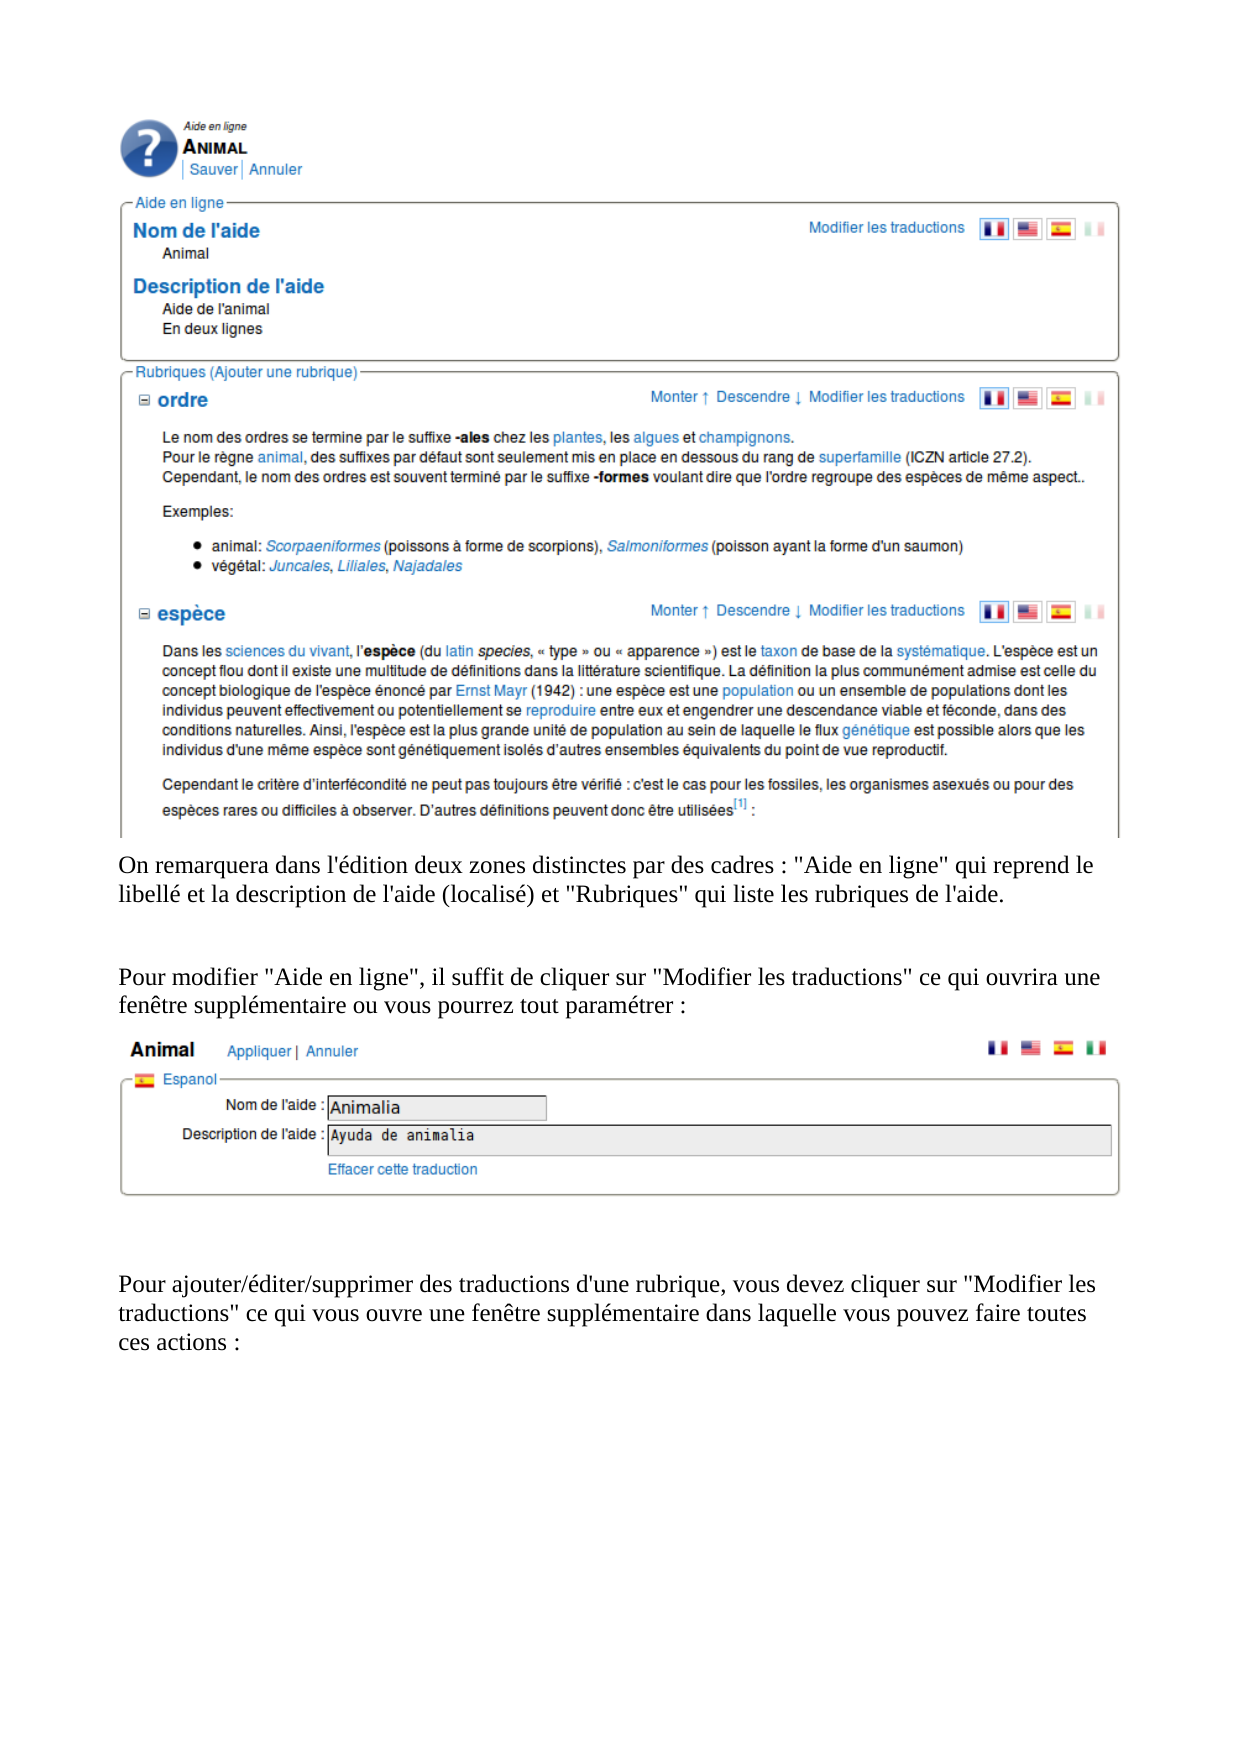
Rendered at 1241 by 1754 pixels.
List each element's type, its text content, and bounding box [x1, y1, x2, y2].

picture [118, 1031, 1123, 1216]
text Pour modifier "Aide en ligne", il suffit de cliquer sur "Modifier les traductions" ce qui ouvrira une fenêtre supplémentaire ou vous pourrez tout paramétrer : [118, 962, 1122, 1019]
text Pour ajouter/éditer/supprimer des traductions d'une rubrique, vous devez cliquer sur "Modifier les traductions" ce qui vous ouvre une fenêtre supplémentaire dans laquelle vous pouvez faire toutes ces actions : [118, 1269, 1122, 1356]
picture [118, 118, 1123, 838]
text On remarquera dans l'édition deux zones distinctes par des cadres : "Aide en ligne" qui reprend le libellé et la description de l'aide (localisé) et "Rubriques" qui liste les rubriques de l'aide. [118, 851, 1122, 908]
